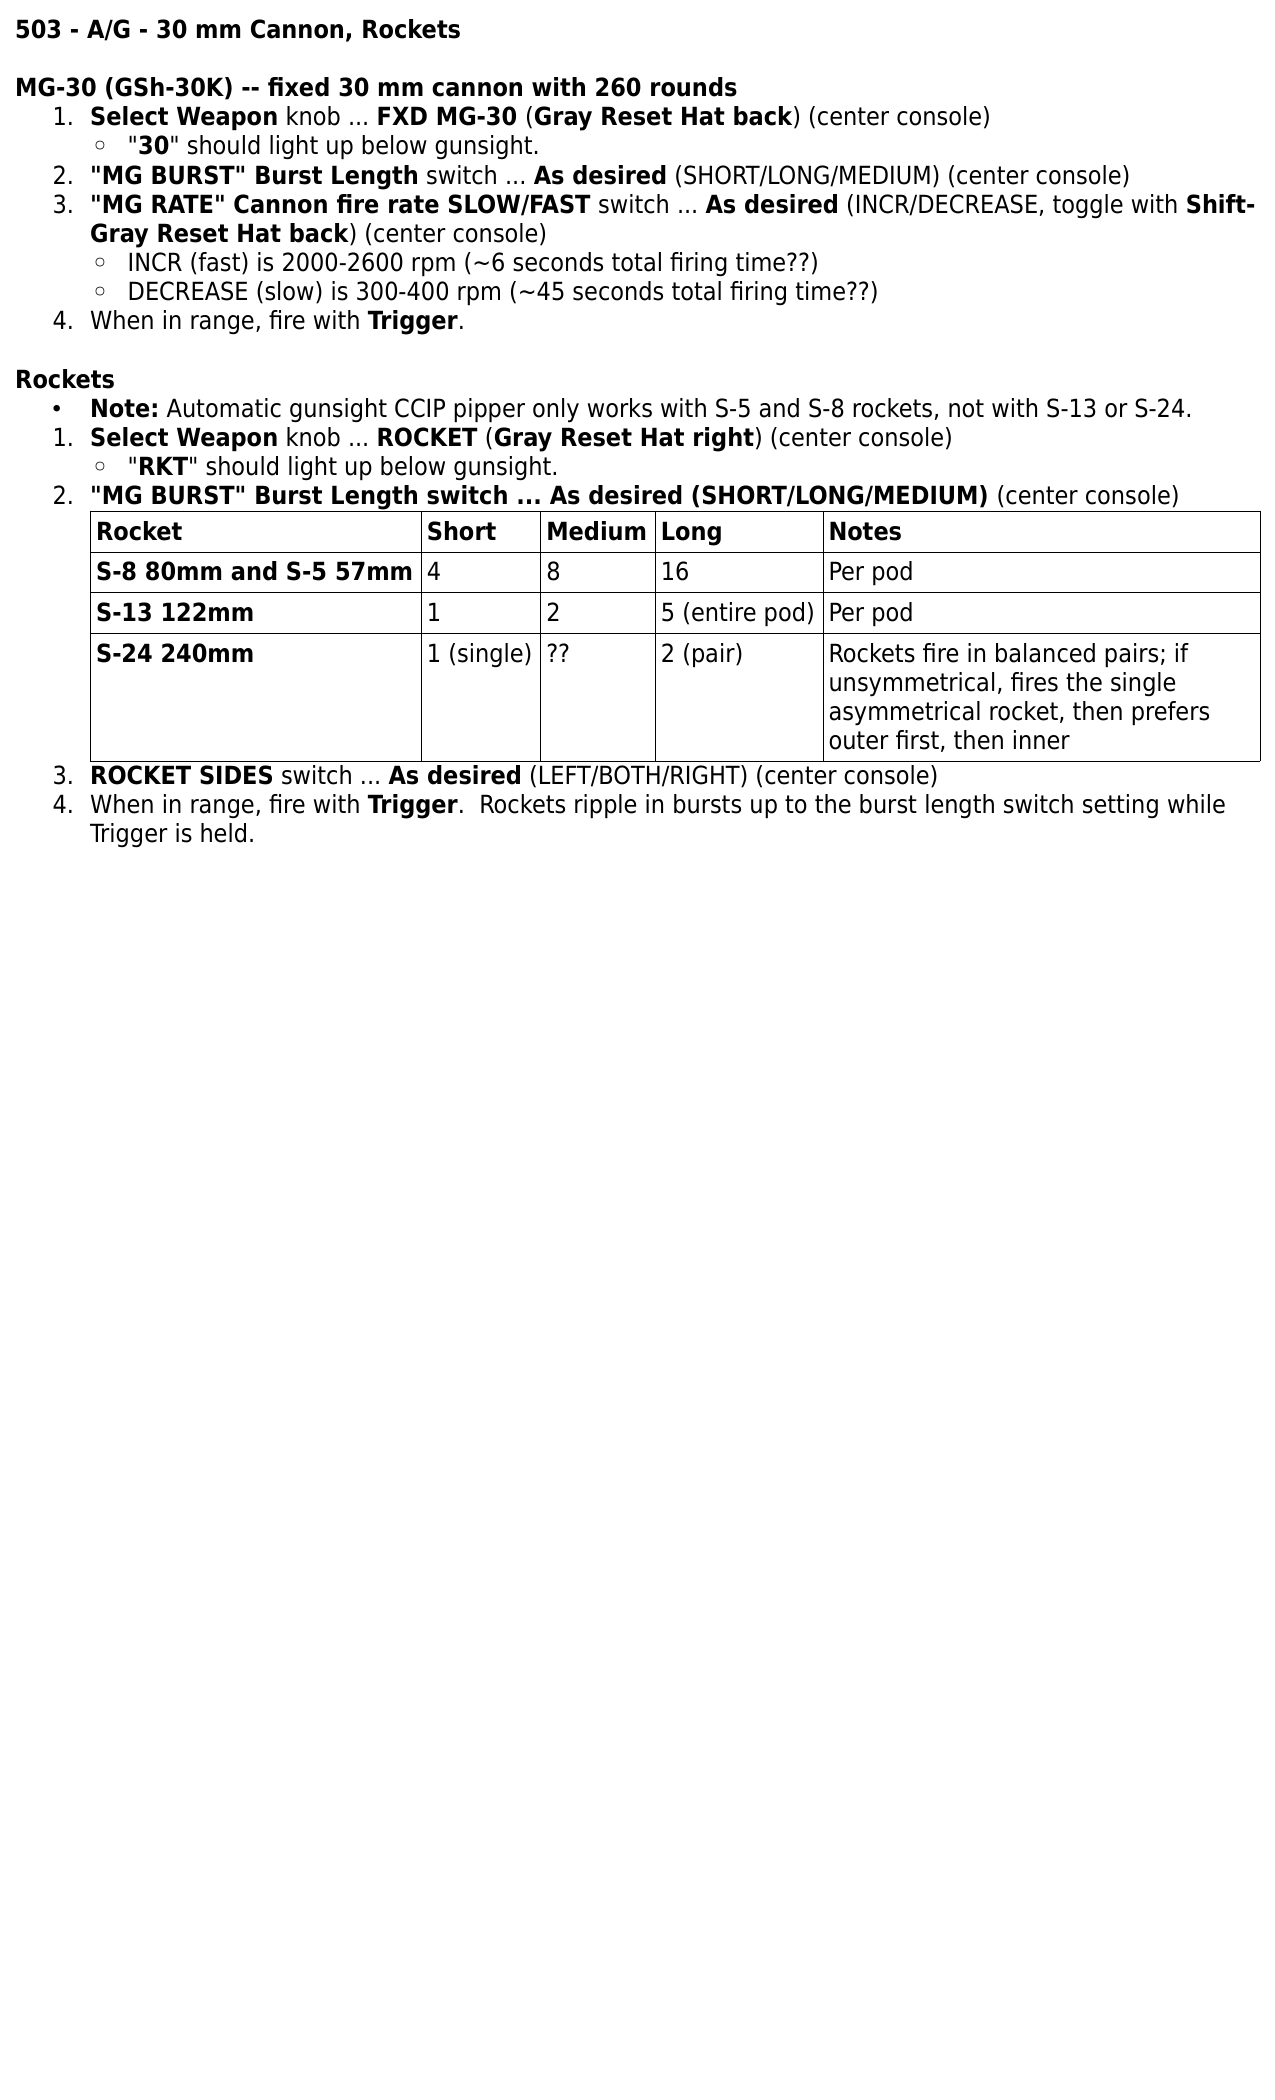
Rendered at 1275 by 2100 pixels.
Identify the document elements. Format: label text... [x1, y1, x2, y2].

table_cell 16 [656, 553, 823, 592]
table_cell 5 (entire pod) [656, 593, 823, 633]
table_cell 8 [541, 553, 655, 592]
table_header Notes [824, 512, 1260, 552]
table_cell Rockets fire in balanced pairs; if unsymmetrical, fires the single asymmetrical rocket, then prefers outer first, then inner [824, 634, 1260, 761]
table_cell S-8 80mm and S-5 57mm [91, 553, 421, 592]
list When in range, fire with Trigger. Rockets ripple in bursts up to the burst length switch setting while Trigger is held. [52, 791, 1260, 849]
list ROCKET SIDES switch ... As desired (LEFT/BOTH/RIGHT) (center console) [52, 761, 1260, 791]
list Select Weapon knob ... ROCKET (Gray Reset Hat right) (center console) [52, 423, 1260, 452]
table_header Rocket [91, 512, 421, 552]
text Rockets [15, 365, 1260, 394]
list "30" should light up below gunsight. [90, 132, 1260, 161]
table_cell 1 (single) [422, 634, 540, 761]
table_cell Per pod [824, 553, 1260, 592]
table_cell 2 [541, 593, 655, 633]
list "RKT" should light up below gunsight. [90, 452, 1260, 482]
list Note: Automatic gunsight CCIP pipper only works with S-5 and S-8 rockets, not with S-13 or S-24. [52, 394, 1260, 423]
table_header Medium [541, 512, 655, 552]
table_cell 4 [422, 553, 540, 592]
list "MG BURST" Burst Length switch ... As desired (SHORT/LONG/MEDIUM) (center console) [52, 161, 1260, 190]
list DECREASE (slow) is 300-400 rpm (~45 seconds total firing time??) [90, 277, 1260, 307]
list "MG RATE" Cannon fire rate SLOW/FAST switch ... As desired (INCR/DECREASE, toggle with Shift-Gray Reset Hat back) (center console) [52, 190, 1260, 248]
list Select Weapon knob ... FXD MG-30 (Gray Reset Hat back) (center console) [52, 102, 1260, 132]
text 503 - A/G - 30 mm Cannon, Rockets [15, 15, 1260, 44]
table_cell Per pod [824, 593, 1260, 633]
list INCR (fast) is 2000-2600 rpm (~6 seconds total firing time??) [90, 248, 1260, 277]
table_cell 2 (pair) [656, 634, 823, 761]
table_cell ?? [541, 634, 655, 761]
table_cell S-24 240mm [91, 634, 421, 761]
list "MG BURST" Burst Length switch ... As desired (SHORT/LONG/MEDIUM) (center console) [52, 482, 1260, 511]
table_header Short [422, 512, 540, 552]
table_cell S-13 122mm [91, 593, 421, 633]
table_header Long [656, 512, 823, 552]
text MG-30 (GSh-30K) -- fixed 30 mm cannon with 260 rounds [15, 73, 1260, 102]
list When in range, fire with Trigger. [52, 307, 1260, 336]
table_cell 1 [422, 593, 540, 633]
